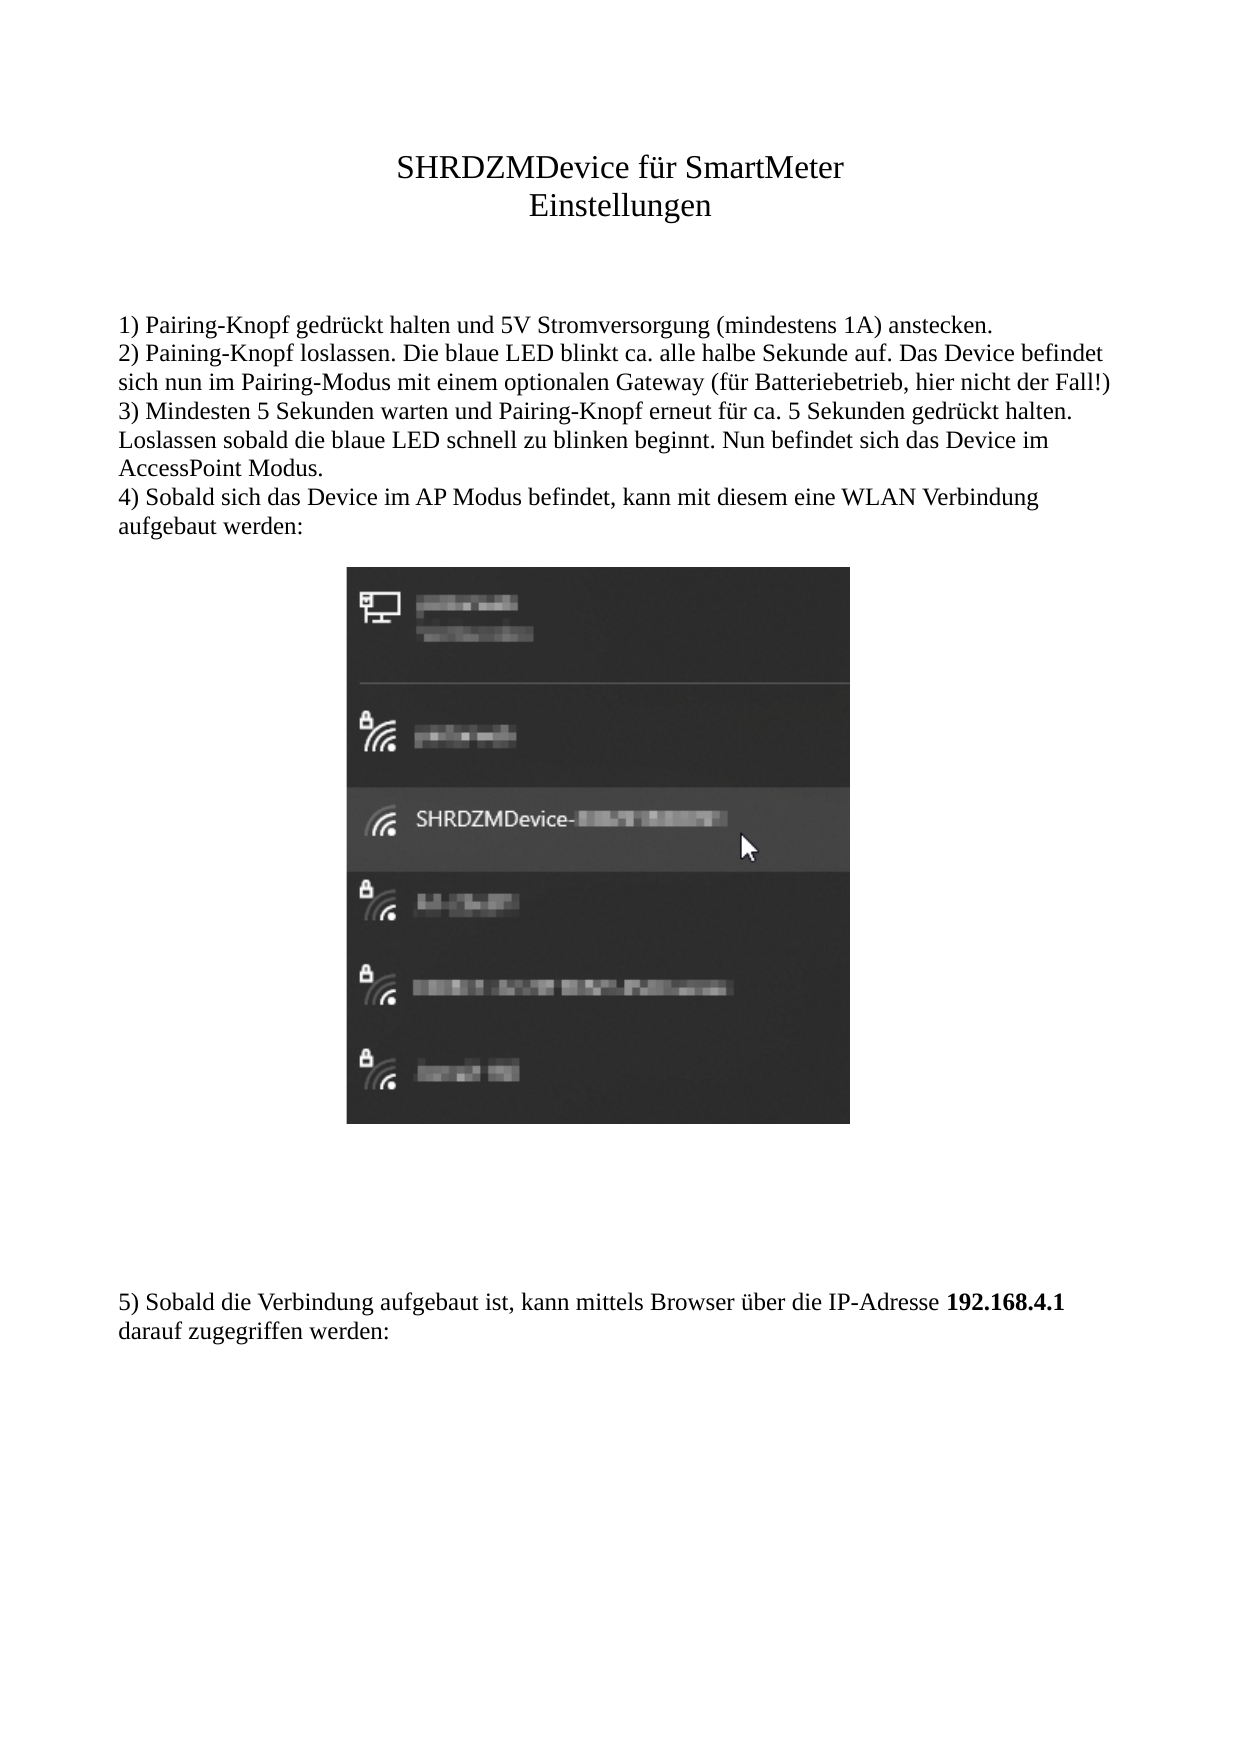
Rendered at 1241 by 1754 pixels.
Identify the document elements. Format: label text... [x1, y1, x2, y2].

text 1) Pairing-Knopf gedrückt halten und 5V Stromversorgung (mindestens 1A) anstecken. [118, 310, 1122, 338]
text Einstellungen [118, 185, 1122, 223]
text 4) Sobald sich das Device im AP Modus befindet, kann mit diesem eine WLAN Verbindung aufgebaut werden: [118, 482, 1122, 540]
text SHRDZMDevice für SmartMeter [118, 147, 1122, 185]
text 2) Paining-Knopf loslassen. Die blaue LED blinkt ca. alle halbe Sekunde auf. Das Device befindet sich nun im Pairing-Modus mit einem optionalen Gateway (für Batteriebetrieb, hier nicht der Fall!) 3) Mindesten 5 Sekunden warten und Pairing-Knopf erneut für ca. 5 Sekunden gedrückt halten. Loslassen sobald die blaue LED schnell zu blinken beginnt. Nun befindet sich das Device im AccessPoint Modus. [118, 338, 1122, 482]
text 5) Sobald die Verbindung aufgebaut ist, kann mittels Browser über die IP-Adresse 192.168.4.1 darauf zugegriffen werden: [118, 1287, 1122, 1345]
